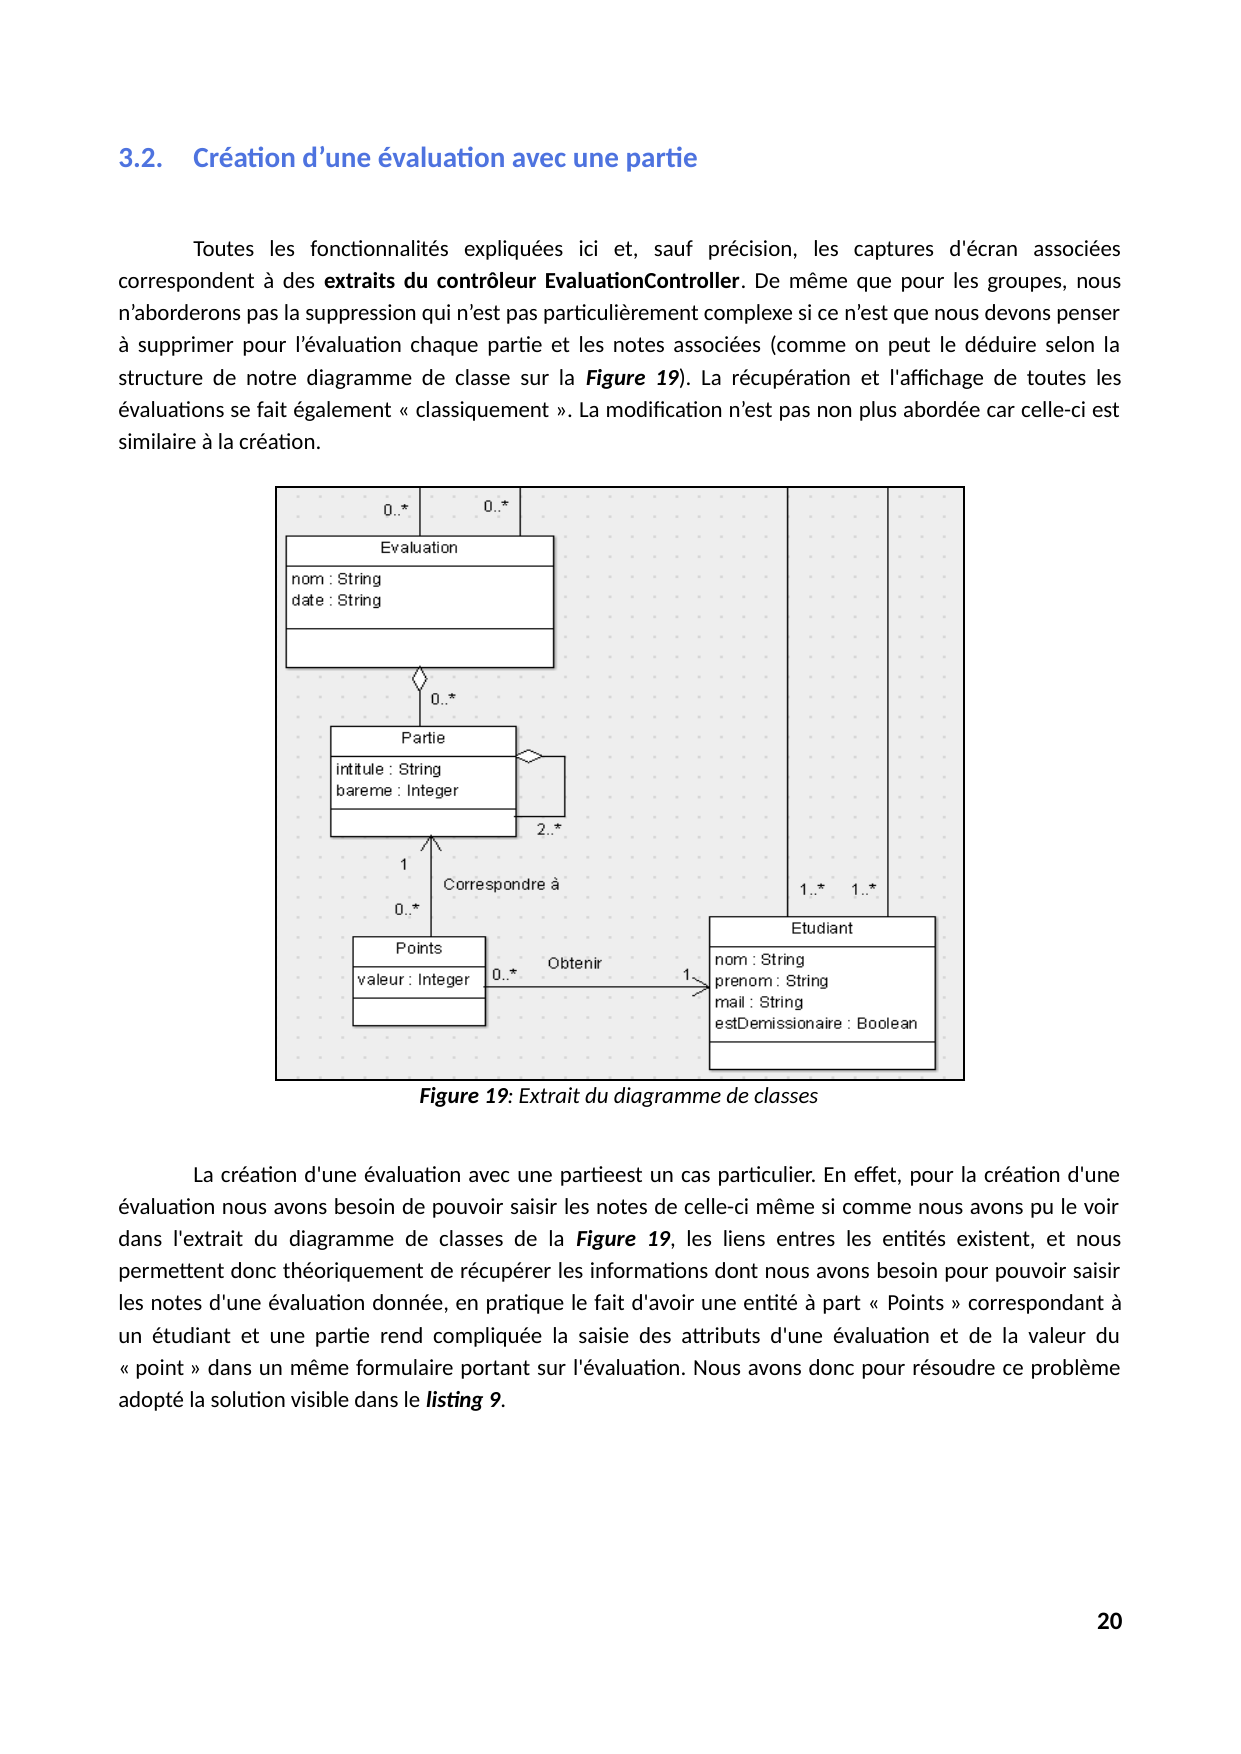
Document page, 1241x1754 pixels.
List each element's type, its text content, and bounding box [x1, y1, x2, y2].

text Toutes les fonctionnalités expliquées ici et, sauf précision, les captures d'écran associées correspondent à des extraits du contrôleur EvaluationController. De même que pour les groupes, nous n’aborderons pas la suppression qui n’est pas particulièrement complexe si ce n’est que nous devons penser à supprimer pour l’évaluation chaque partie et les notes associées (comme on peut le déduire selon la structure de notre diagramme de classe sur la Figure 19). La récupération et l'affichage de toutes les évaluations se fait également « classiquement ». La modification n’est pas non plus abordée car celle-ci est similaire à la création. [118, 234, 1122, 455]
text Figure 19: Extrait du diagramme de classes [275, 1081, 965, 1109]
picture [277, 488, 963, 1079]
subtitle Création d’une évaluation avec une partie [118, 139, 1122, 174]
text La création d'une évaluation avec une partieest un cas particulier. En effet, pour la création d'une évaluation nous avons besoin de pouvoir saisir les notes de celle-ci même si comme nous avons pu le voir dans l'extrait du diagramme de classes de la Figure 19, les liens entres les entités existent, et nous permettent donc théoriquement de récupérer les informations dont nous avons besoin pour pouvoir saisir les notes d'une évaluation donnée, en pratique le fait d'avoir une entité à part « Points » correspondant à un étudiant et une partie rend compliquée la saisie des attributs d'une évaluation et de la valeur du « point » dans un même formulaire portant sur l'évaluation. Nous avons donc pour résoudre ce problème adopté la solution visible dans le listing 9. [118, 1160, 1122, 1413]
